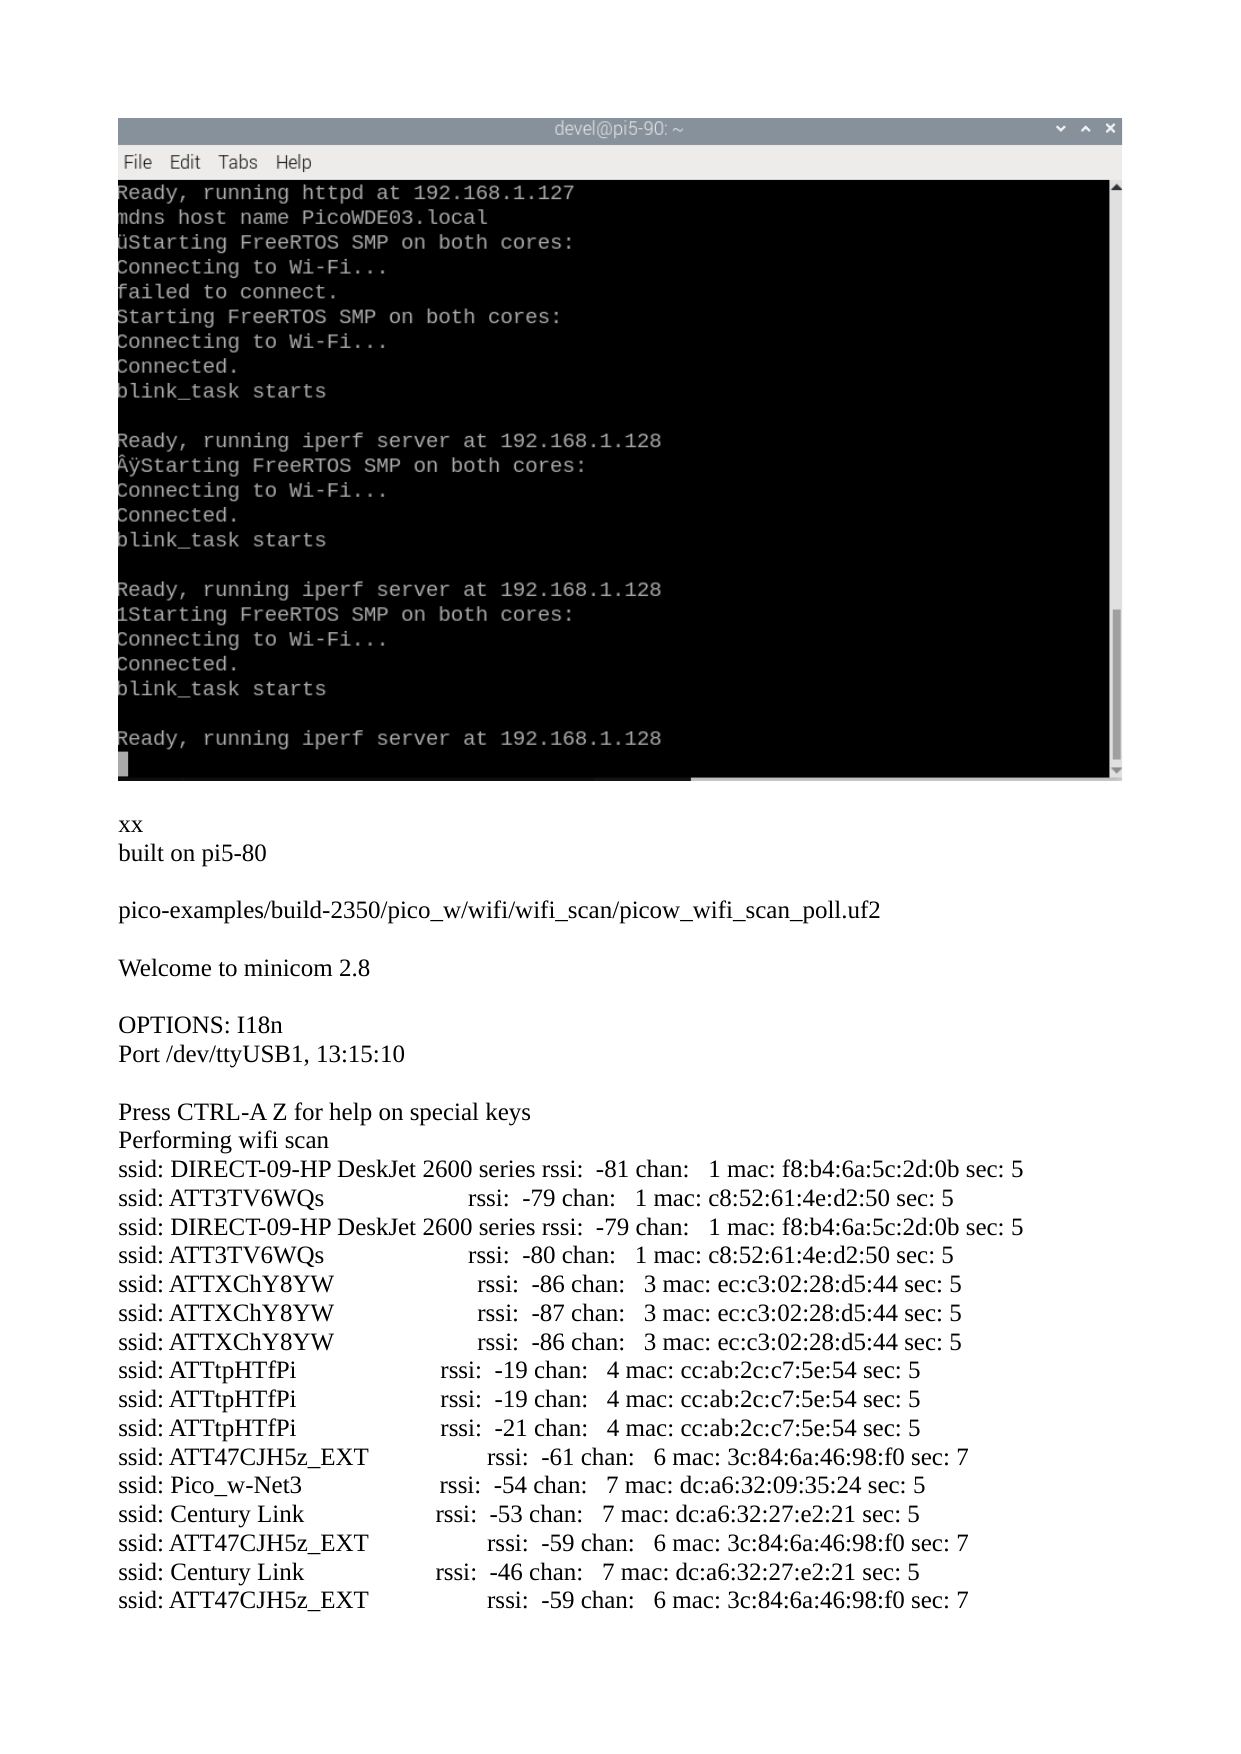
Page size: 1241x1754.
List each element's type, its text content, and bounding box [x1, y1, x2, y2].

text ssid: ATTtpHTfPi rssi: -19 chan: 4 mac: cc:ab:2c:c7:5e:54 sec: 5 [118, 1384, 1122, 1413]
text ssid: DIRECT-09-HP DeskJet 2600 series rssi: -79 chan: 1 mac: f8:b4:6a:5c:2d:0b sec: 5 [118, 1212, 1122, 1241]
text ssid: ATTXChY8YW rssi: -87 chan: 3 mac: ec:c3:02:28:d5:44 sec: 5 [118, 1298, 1122, 1327]
text ssid: Century Link rssi: -53 chan: 7 mac: dc:a6:32:27:e2:21 sec: 5 [118, 1499, 1122, 1528]
text ssid: ATTtpHTfPi rssi: -21 chan: 4 mac: cc:ab:2c:c7:5e:54 sec: 5 [118, 1413, 1122, 1442]
text Port /dev/ttyUSB1, 13:15:10 [118, 1039, 1122, 1068]
text OPTIONS: I18n [118, 1011, 1122, 1039]
text ssid: ATTXChY8YW rssi: -86 chan: 3 mac: ec:c3:02:28:d5:44 sec: 5 [118, 1327, 1122, 1356]
text pico-examples/build-2350/pico_w/wifi/wifi_scan/picow_wifi_scan_poll.uf2 [118, 896, 1122, 924]
text Press CTRL-A Z for help on special keys [118, 1097, 1122, 1126]
text ssid: ATT47CJH5z_EXT rssi: -61 chan: 6 mac: 3c:84:6a:46:98:f0 sec: 7 [118, 1442, 1122, 1471]
text ssid: ATT47CJH5z_EXT rssi: -59 chan: 6 mac: 3c:84:6a:46:98:f0 sec: 7 [118, 1528, 1122, 1557]
text ssid: ATT3TV6WQs rssi: -79 chan: 1 mac: c8:52:61:4e:d2:50 sec: 5 [118, 1183, 1122, 1212]
text Welcome to minicom 2.8 [118, 953, 1122, 982]
picture [118, 118, 1123, 781]
text ssid: Pico_w-Net3 rssi: -54 chan: 7 mac: dc:a6:32:09:35:24 sec: 5 [118, 1471, 1122, 1499]
text ssid: DIRECT-09-HP DeskJet 2600 series rssi: -81 chan: 1 mac: f8:b4:6a:5c:2d:0b sec: 5 [118, 1154, 1122, 1183]
text xx [118, 809, 1122, 838]
text ssid: ATTXChY8YW rssi: -86 chan: 3 mac: ec:c3:02:28:d5:44 sec: 5 [118, 1269, 1122, 1298]
text built on pi5-80 [118, 838, 1122, 867]
text ssid: ATT47CJH5z_EXT rssi: -59 chan: 6 mac: 3c:84:6a:46:98:f0 sec: 7 [118, 1586, 1122, 1614]
text ssid: Century Link rssi: -46 chan: 7 mac: dc:a6:32:27:e2:21 sec: 5 [118, 1557, 1122, 1586]
text ssid: ATTtpHTfPi rssi: -19 chan: 4 mac: cc:ab:2c:c7:5e:54 sec: 5 [118, 1356, 1122, 1384]
text ssid: ATT3TV6WQs rssi: -80 chan: 1 mac: c8:52:61:4e:d2:50 sec: 5 [118, 1241, 1122, 1269]
text Performing wifi scan [118, 1126, 1122, 1154]
